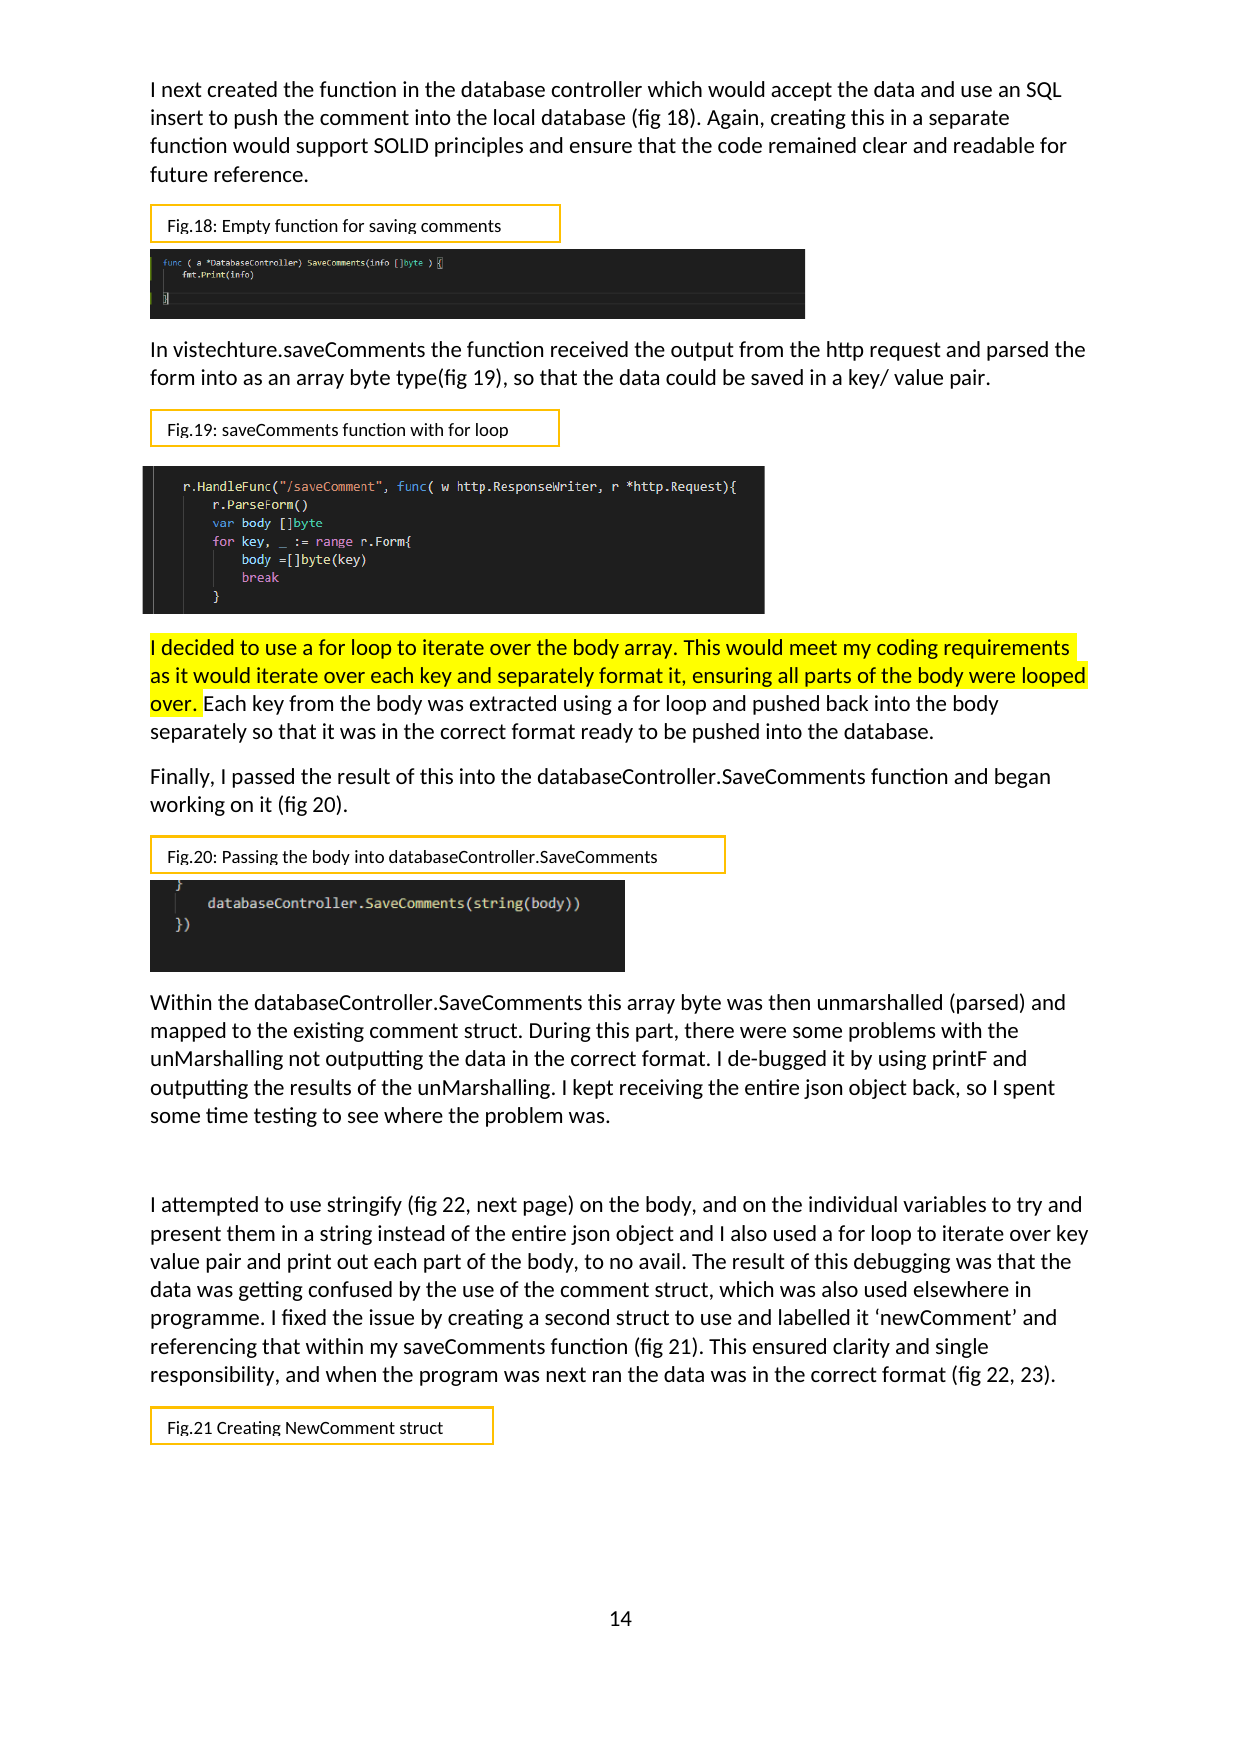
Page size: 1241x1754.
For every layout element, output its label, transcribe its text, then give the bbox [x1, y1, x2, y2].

text I decided to use a for loop to iterate over the body array. This would meet my coding requirements as it would iterate over each key and separately format it, ensuring all parts of the body were looped over. Each key from the body was extracted using a for loop and pushed back into the body separately so that it was in the correct format ready to be pushed into the database. [150, 633, 1090, 745]
text Fig.20: Passing the body into databaseController.SaveComments [167, 845, 709, 865]
text In vistechture.saveComments the function received the output from the http request and parsed the form into as an array byte type(fig 19), so that the data could be saved in a key/ value pair. [150, 335, 1090, 391]
text Finally, I passed the result of this into the databaseController.SaveComments function and began working on it (fig 20). [150, 762, 1090, 818]
text Fig.19: saveComments function with for loop [167, 418, 543, 438]
text Within the databaseController.SaveComments this array byte was then unmarshalled (parsed) and mapped to the existing comment struct. During this part, there were some problems with the unMarshalling not outputting the data in the correct format. I de-bugged it by using printF and outputting the results of the unMarshalling. I kept receiving the entire json object back, so I spent some time testing to see where the problem was. [150, 988, 1090, 1129]
text I attempted to use stringify (fig 22, next page) on the body, and on the individual variables to try and present them in a string instead of the entire json object and I also used a for loop to iterate over key value pair and print out each part of the body, to no avail. The result of this debugging was that the data was getting confused by the use of the comment struct, which was also used elsewhere in programme. I fixed the issue by creating a second struct to use and labelled it ‘newComment’ and referencing that within my saveComments function (fig 21). This ensured clarity and single responsibility, and when the program was next ran the data was in the correct format (fig 22, 23). [150, 1191, 1090, 1388]
text I next created the function in the database controller which would accept the data and use an SQL insert to push the comment into the local database (fig 18). Again, creating this in a separate function would support SOLID principles and ensure that the code remained clear and readable for future reference. [150, 75, 1090, 188]
text Fig.18: Empty function for saving comments [167, 214, 544, 234]
text Fig.21 Creating NewComment struct [167, 1416, 477, 1436]
